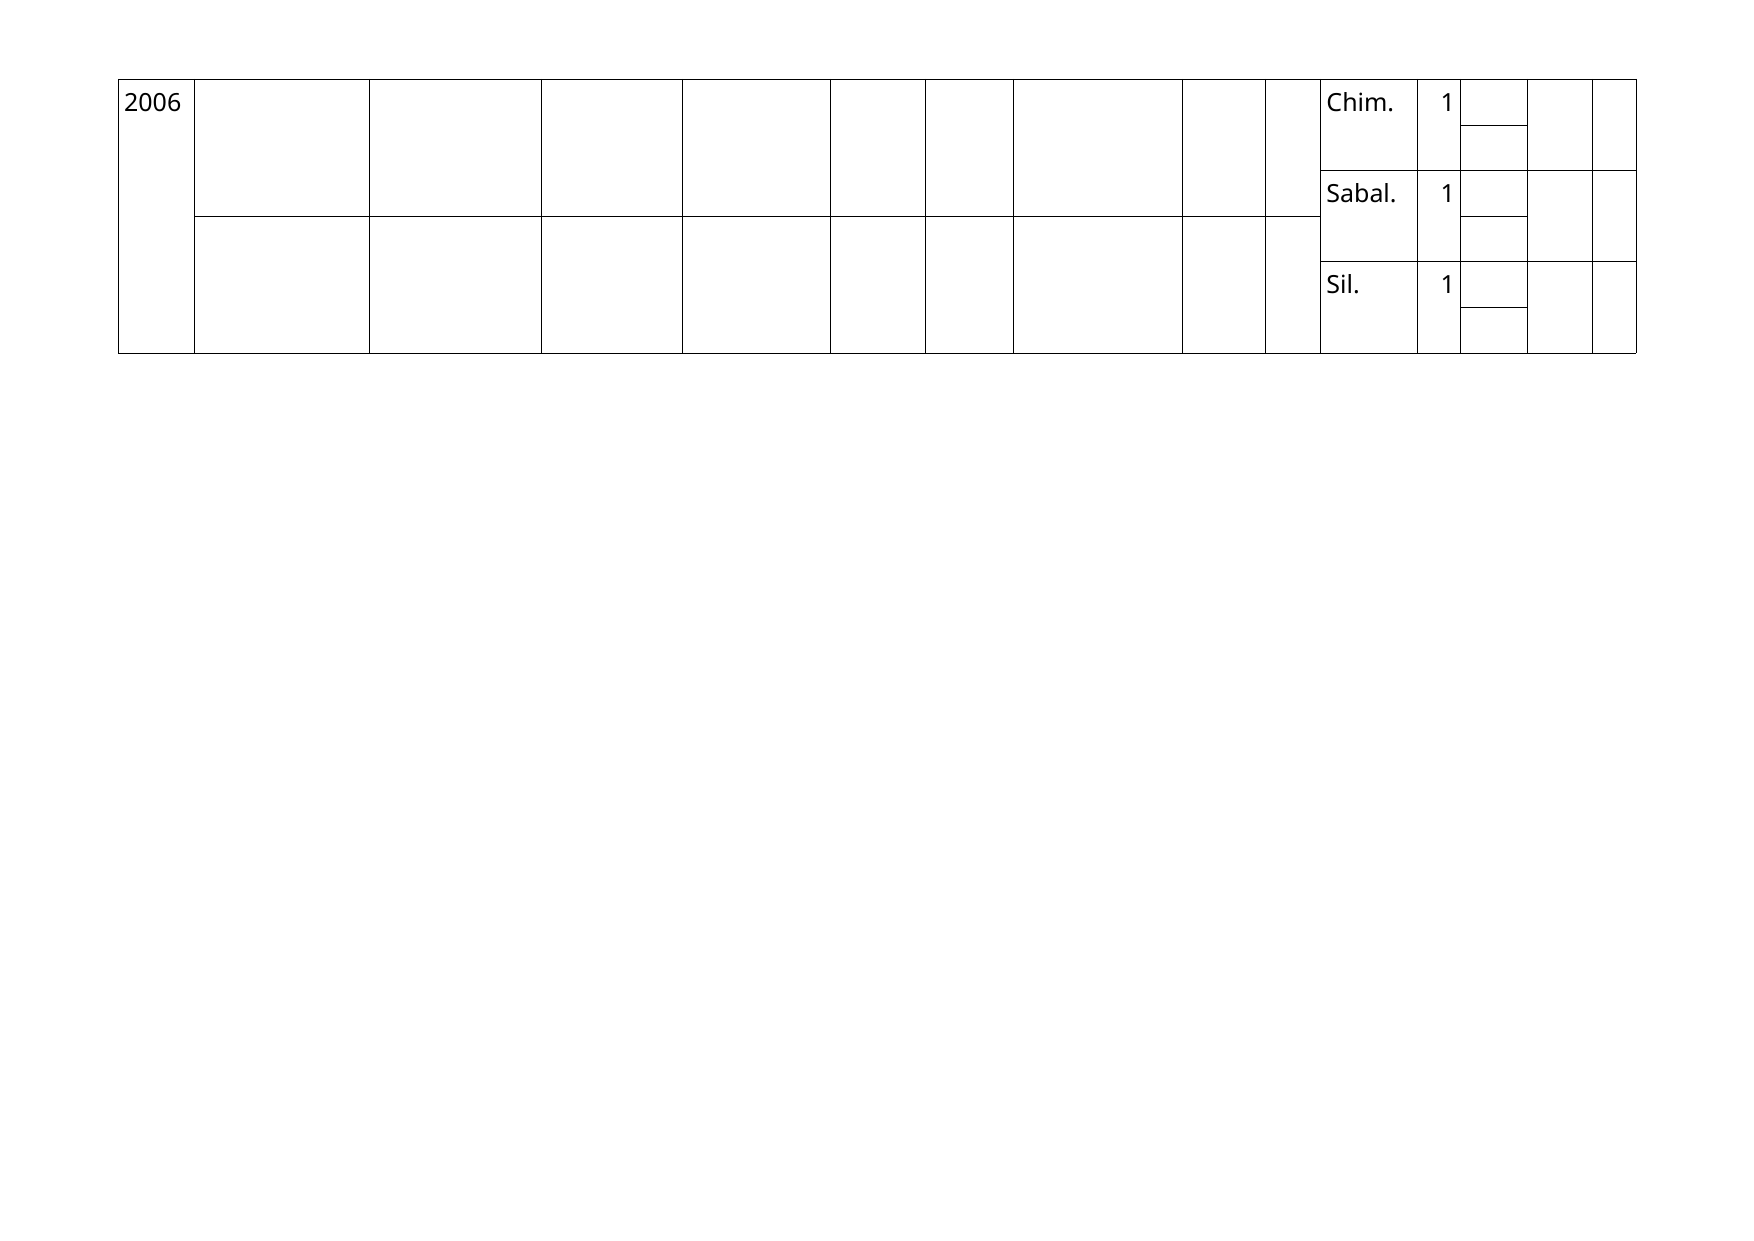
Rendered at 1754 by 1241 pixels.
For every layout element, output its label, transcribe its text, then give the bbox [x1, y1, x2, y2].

table_cell [370, 80, 541, 216]
table_cell [831, 217, 925, 353]
table_cell [542, 217, 682, 353]
table_cell [926, 80, 1013, 216]
table_cell [1461, 80, 1527, 124]
table_cell 1 [1418, 171, 1460, 261]
table_cell [1183, 80, 1265, 216]
table_cell [542, 80, 682, 216]
table_cell [831, 80, 925, 216]
table_cell Sil. [1321, 262, 1417, 353]
table_cell [1183, 217, 1265, 353]
table_cell [1266, 217, 1320, 353]
table_cell [683, 80, 830, 216]
table_cell [1528, 171, 1592, 261]
table_cell Chim. [1321, 80, 1417, 170]
table_cell [1461, 262, 1527, 307]
table_cell 1 [1418, 80, 1460, 170]
table_cell [1461, 217, 1527, 261]
table_cell [1014, 80, 1182, 216]
table_cell [1461, 126, 1527, 170]
table_cell [370, 217, 541, 353]
table_cell 2006 [119, 80, 194, 353]
table_cell [195, 217, 369, 353]
table_cell [1528, 80, 1592, 170]
table_cell [926, 217, 1013, 353]
table_cell [683, 217, 830, 353]
table_cell [1593, 80, 1636, 170]
table_cell [195, 80, 369, 216]
table_cell [1528, 262, 1592, 353]
table_cell Sabal. [1321, 171, 1417, 261]
table_cell [1593, 262, 1636, 353]
table_cell [1461, 171, 1527, 216]
table_cell [1461, 308, 1527, 353]
table_cell [1266, 80, 1320, 216]
table_cell [1014, 217, 1182, 353]
table_cell [1593, 171, 1636, 261]
table_cell 1 [1418, 262, 1460, 353]
